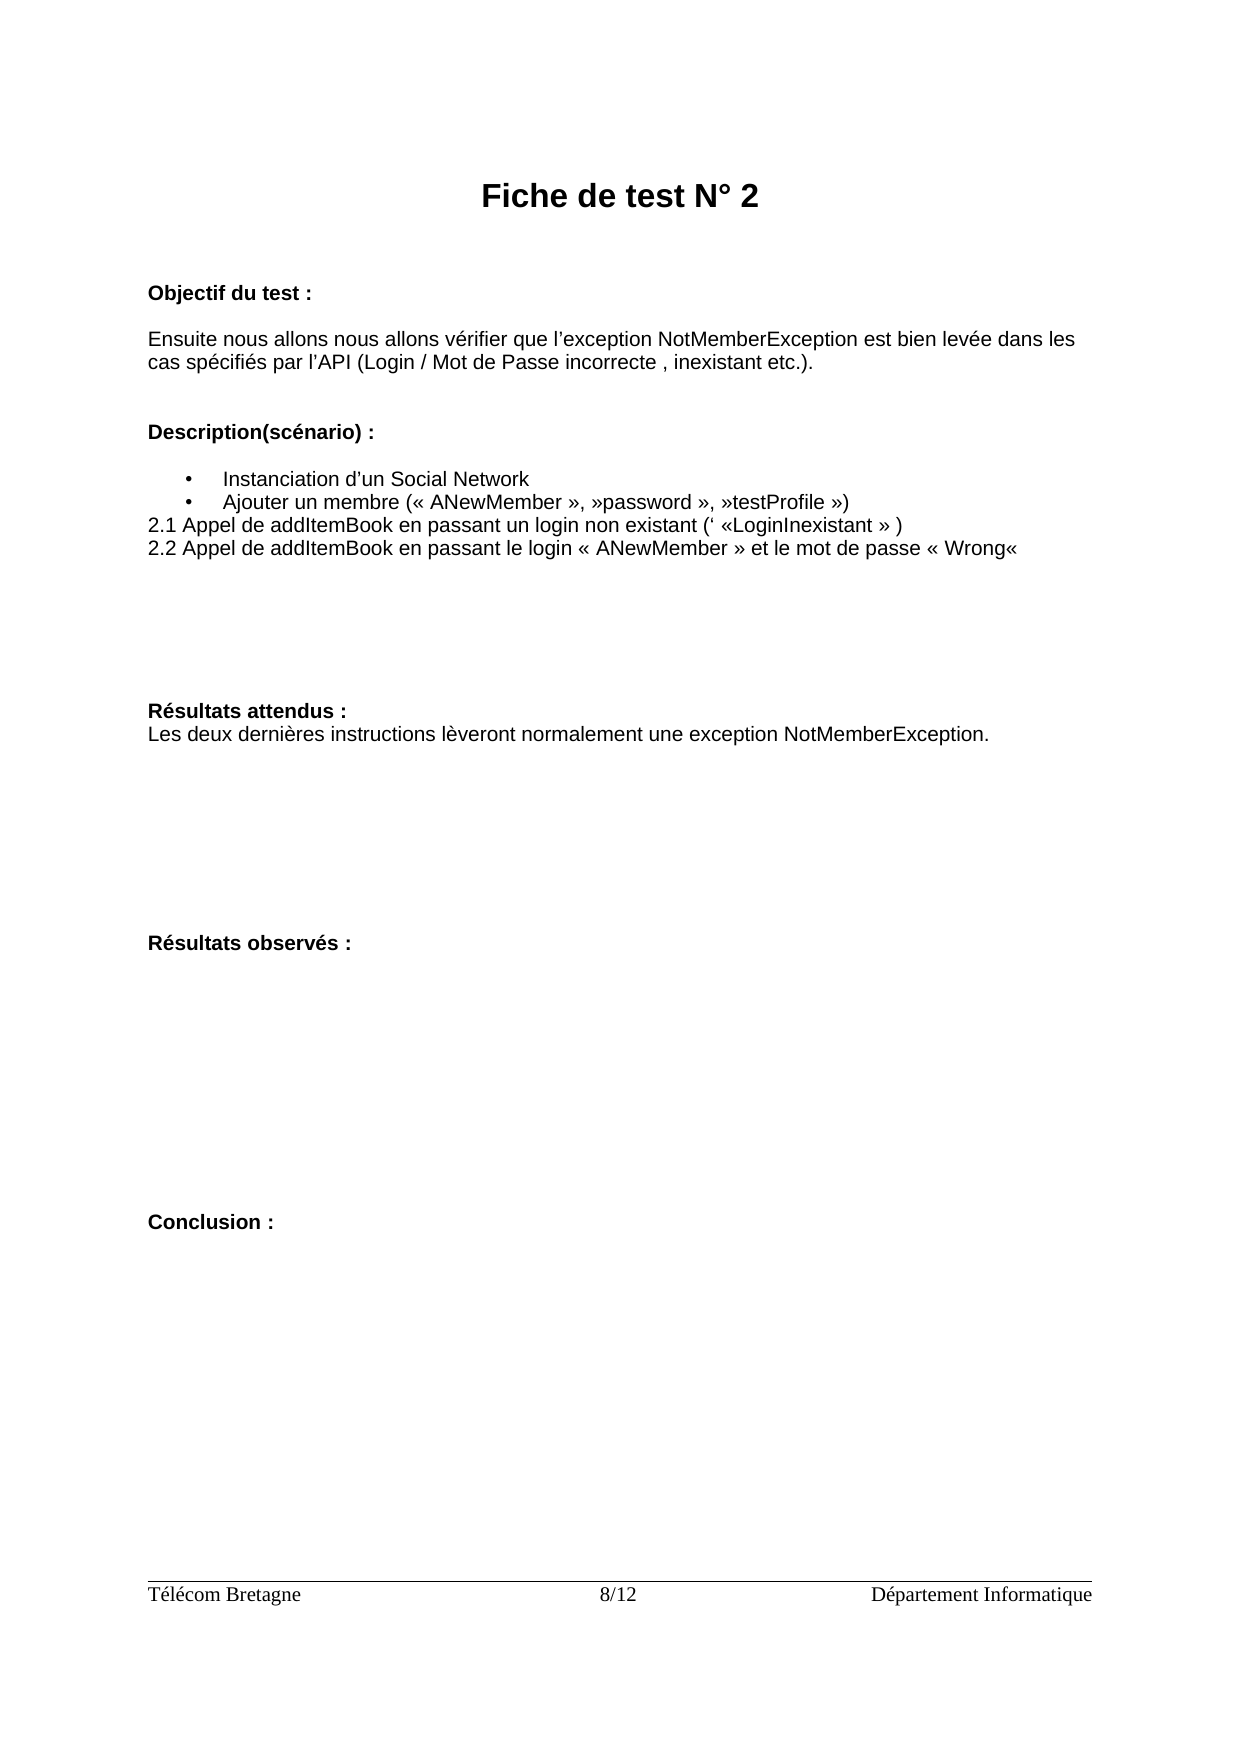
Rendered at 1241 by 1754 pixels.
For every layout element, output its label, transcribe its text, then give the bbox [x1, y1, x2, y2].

text Objectif du test : [148, 281, 1092, 304]
text Les deux dernières instructions lèveront normalement une exception NotMemberException. [148, 723, 1092, 746]
text Description(scénario) : [148, 421, 1092, 444]
text 2.1 Appel de addItemBook en passant un login non existant (‘ «LoginInexistant » ) [148, 514, 1092, 537]
list Ajouter un membre (« ANewMember », »password », »testProfile ») [185, 490, 1092, 514]
list Instanciation d’un Social Network [185, 467, 1092, 490]
text 2.2 Appel de addItemBook en passant le login « ANewMember » et le mot de passe « Wrong« [148, 537, 1092, 560]
text Résultats observés : [148, 932, 1092, 955]
text Ensuite nous allons nous allons vérifier que l’exception NotMemberException est bien levée dans les cas spécifiés par l’API (Login / Mot de Passe incorrecte , inexistant etc.). [148, 328, 1092, 374]
title Fiche de test N° 2 [148, 177, 1092, 214]
subtitle Conclusion : [148, 1211, 1092, 1234]
text Résultats attendus : [148, 699, 1092, 723]
